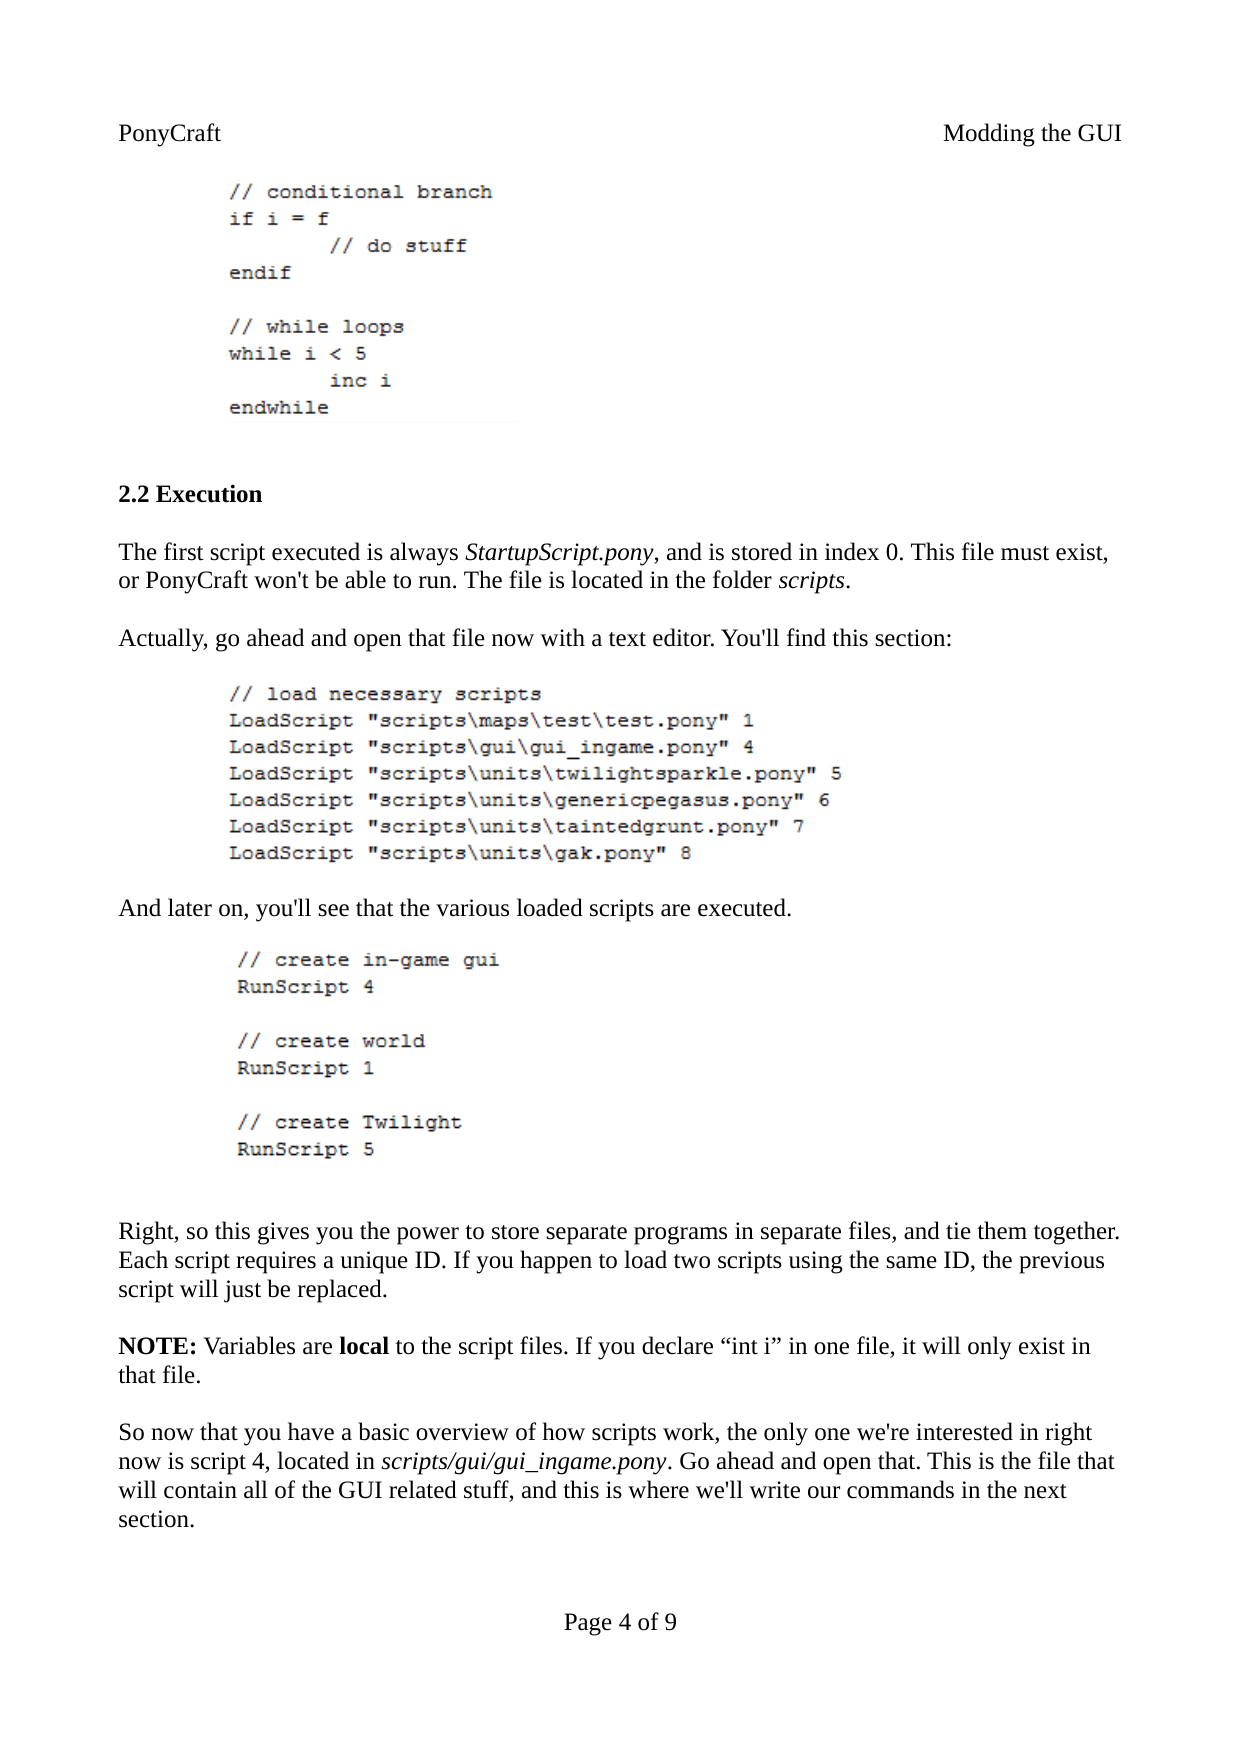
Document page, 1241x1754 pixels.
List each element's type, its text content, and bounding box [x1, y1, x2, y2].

text Actually, go ahead and open that file now with a text editor. You'll find this section: [118, 623, 1122, 652]
text The first script executed is always StartupScript.pony, and is stored in index 0. This file must exist, or PonyCraft won't be able to run. The file is located in the folder scripts. [118, 537, 1122, 594]
text Right, so this gives you the power to store separate programs in separate files, and tie them together. Each script requires a unique ID. If you happen to load two scripts using the same ID, the previous script will just be replaced. [118, 1216, 1122, 1302]
text So now that you have a basic overview of how scripts work, the only one we're interested in right now is script 4, located in scripts/gui/gui_ingame.pony. Go ahead and open that. This is the file that will contain all of the GUI related stuff, and this is where we'll write our commands in the next section. [118, 1417, 1122, 1532]
text And later on, you'll see that the various loaded scripts are executed. [118, 893, 1122, 921]
text 2.2 Execution [118, 479, 1122, 508]
text NOTE: Variables are local to the script files. If you declare “int i” in one file, it will only exist in that file. [118, 1331, 1122, 1389]
